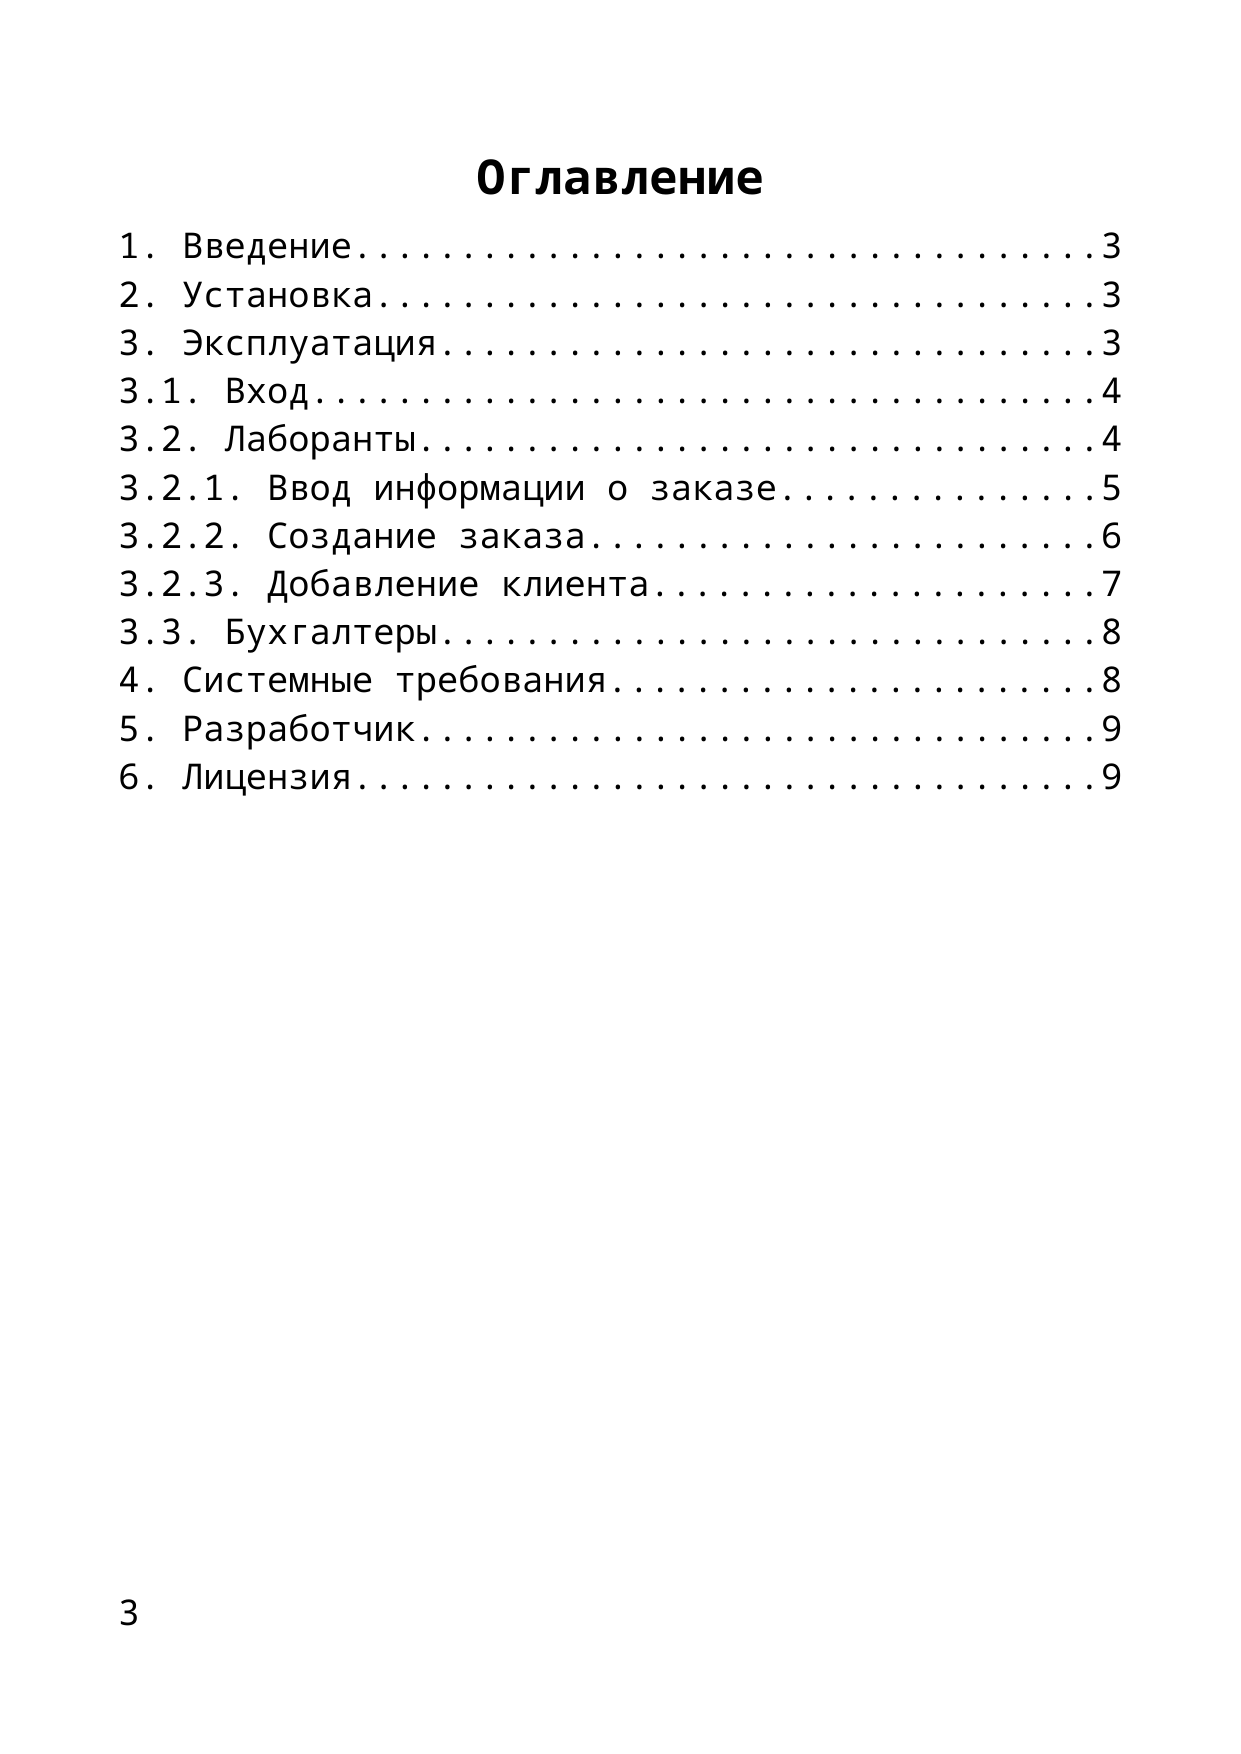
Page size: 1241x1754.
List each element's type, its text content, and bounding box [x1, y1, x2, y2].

text 3.2.3. Добавление клиента 7 [118, 558, 1122, 607]
text 1. Введение 3 [118, 221, 1122, 269]
text 3.3. Бухгалтеры 8 [118, 607, 1122, 655]
text 4. Системные требования 8 [118, 655, 1122, 703]
text 3.2. Лаборанты 4 [118, 414, 1122, 462]
text 5. Разработчик 9 [118, 703, 1122, 751]
title Оглавление [118, 143, 1122, 208]
text 3.2.2. Создание заказа 6 [118, 510, 1122, 558]
text 3.2.1. Ввод информации о заказе 5 [118, 462, 1122, 510]
text 3.1. Вход 4 [118, 366, 1122, 414]
text 6. Лицензия 9 [118, 751, 1122, 800]
text 3. Эксплуатация 3 [118, 317, 1122, 366]
text 2. Установка 3 [118, 269, 1122, 317]
